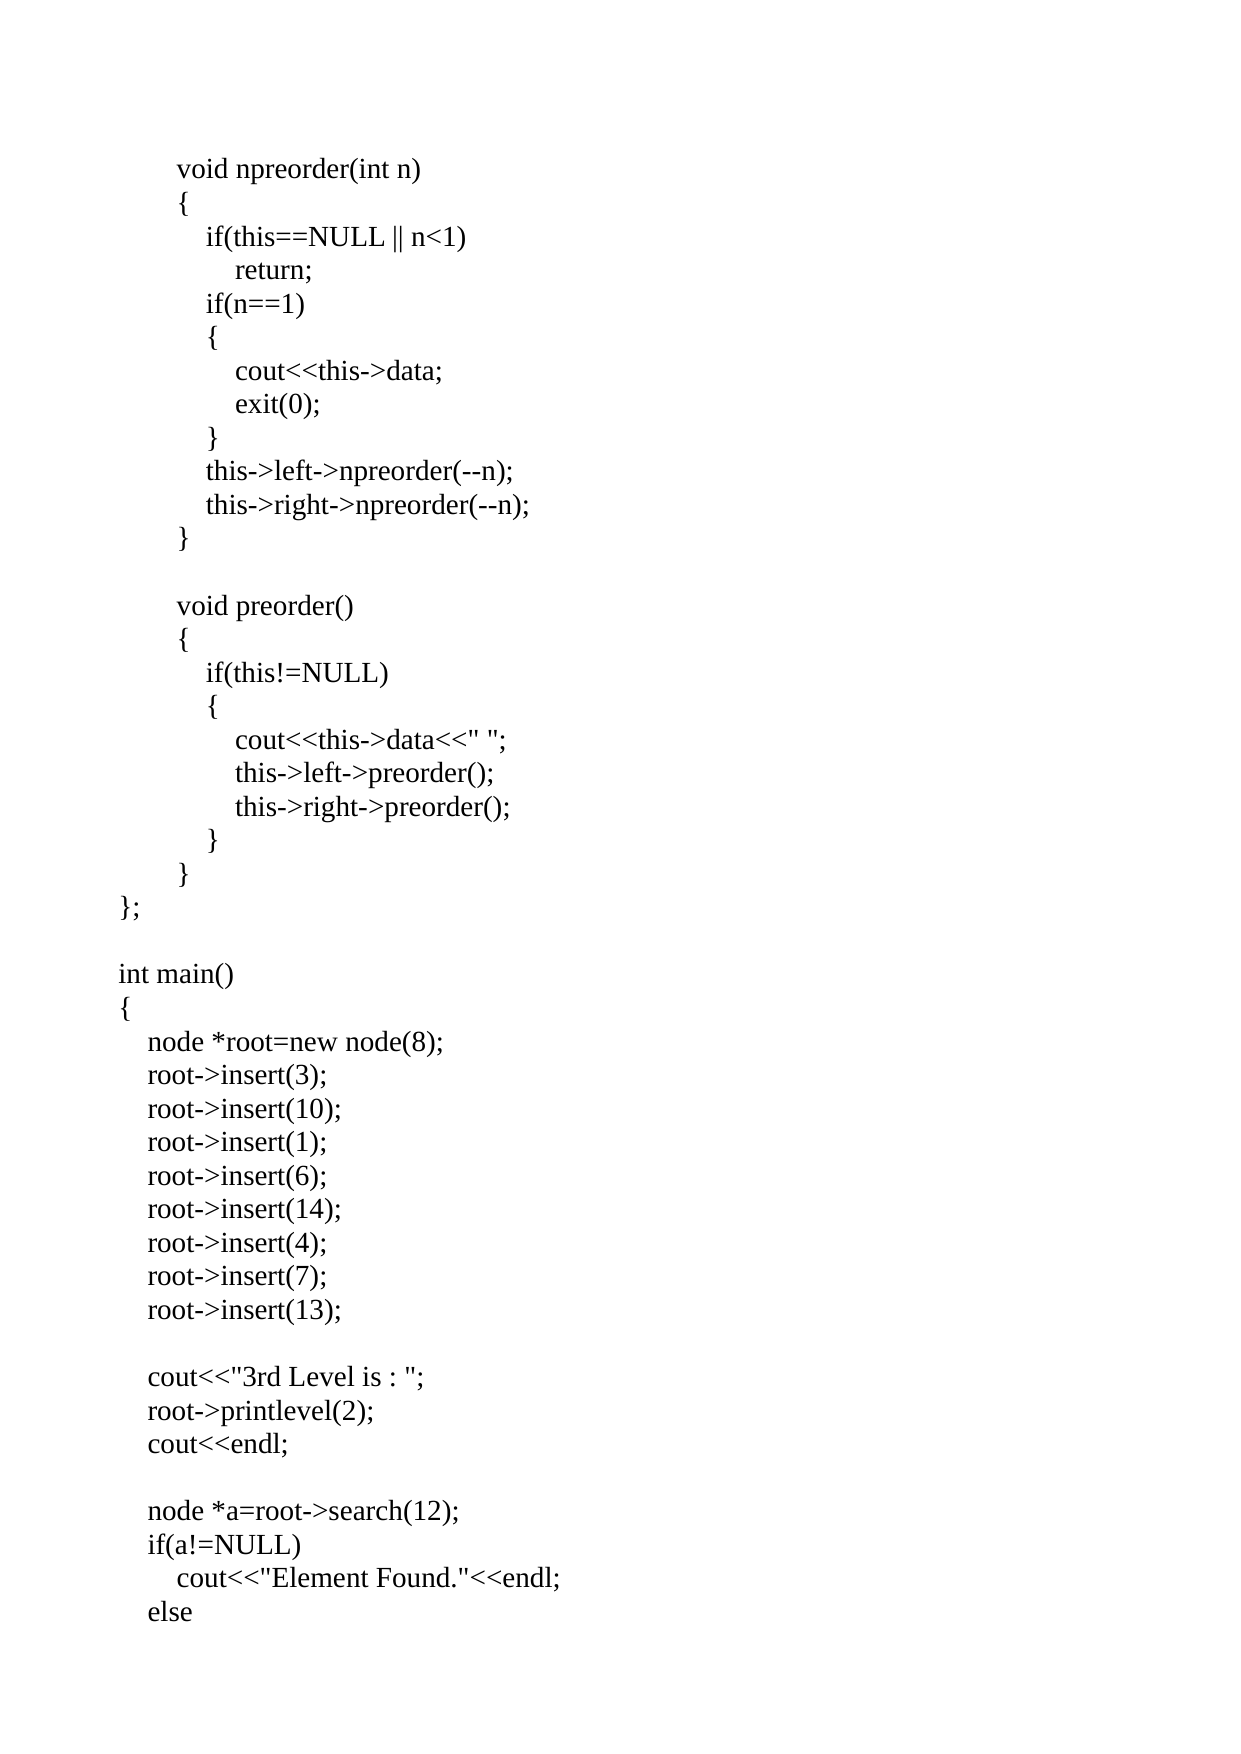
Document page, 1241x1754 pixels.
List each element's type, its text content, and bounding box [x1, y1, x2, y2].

text root->insert(4); [118, 1225, 1122, 1258]
text void npreorder(int n) [118, 152, 1122, 185]
text { [118, 185, 1122, 219]
text }; [118, 889, 1122, 923]
text void preorder() [118, 588, 1122, 621]
text root->insert(6); [118, 1158, 1122, 1191]
text this->right->npreorder(--n); [118, 487, 1122, 521]
text { [118, 319, 1122, 353]
text cout<<this->data; [118, 353, 1122, 386]
text } [118, 420, 1122, 453]
text int main() [118, 957, 1122, 990]
text root->insert(1); [118, 1124, 1122, 1158]
text cout<<this->data<<" "; [118, 722, 1122, 755]
text root->insert(7); [118, 1258, 1122, 1292]
text { [118, 688, 1122, 722]
text this->left->preorder(); [118, 755, 1122, 789]
text cout<<"3rd Level is : "; [118, 1359, 1122, 1393]
text root->insert(3); [118, 1057, 1122, 1091]
text this->left->npreorder(--n); [118, 453, 1122, 487]
text exit(0); [118, 386, 1122, 420]
text if(this==NULL || n<1) [118, 219, 1122, 252]
text else [118, 1594, 1122, 1627]
text if(a!=NULL) [118, 1527, 1122, 1560]
text } [118, 822, 1122, 856]
text } [118, 856, 1122, 889]
text if(this!=NULL) [118, 655, 1122, 688]
text node *root=new node(8); [118, 1024, 1122, 1057]
text return; [118, 252, 1122, 286]
text root->printlevel(2); [118, 1393, 1122, 1426]
text node *a=root->search(12); [118, 1493, 1122, 1527]
text this->right->preorder(); [118, 789, 1122, 822]
text cout<<"Element Found."<<endl; [118, 1560, 1122, 1594]
text if(n==1) [118, 286, 1122, 319]
text { [118, 990, 1122, 1024]
text } [118, 521, 1122, 554]
text root->insert(14); [118, 1191, 1122, 1225]
text root->insert(13); [118, 1292, 1122, 1326]
text { [118, 621, 1122, 655]
text root->insert(10); [118, 1091, 1122, 1124]
text cout<<endl; [118, 1426, 1122, 1460]
